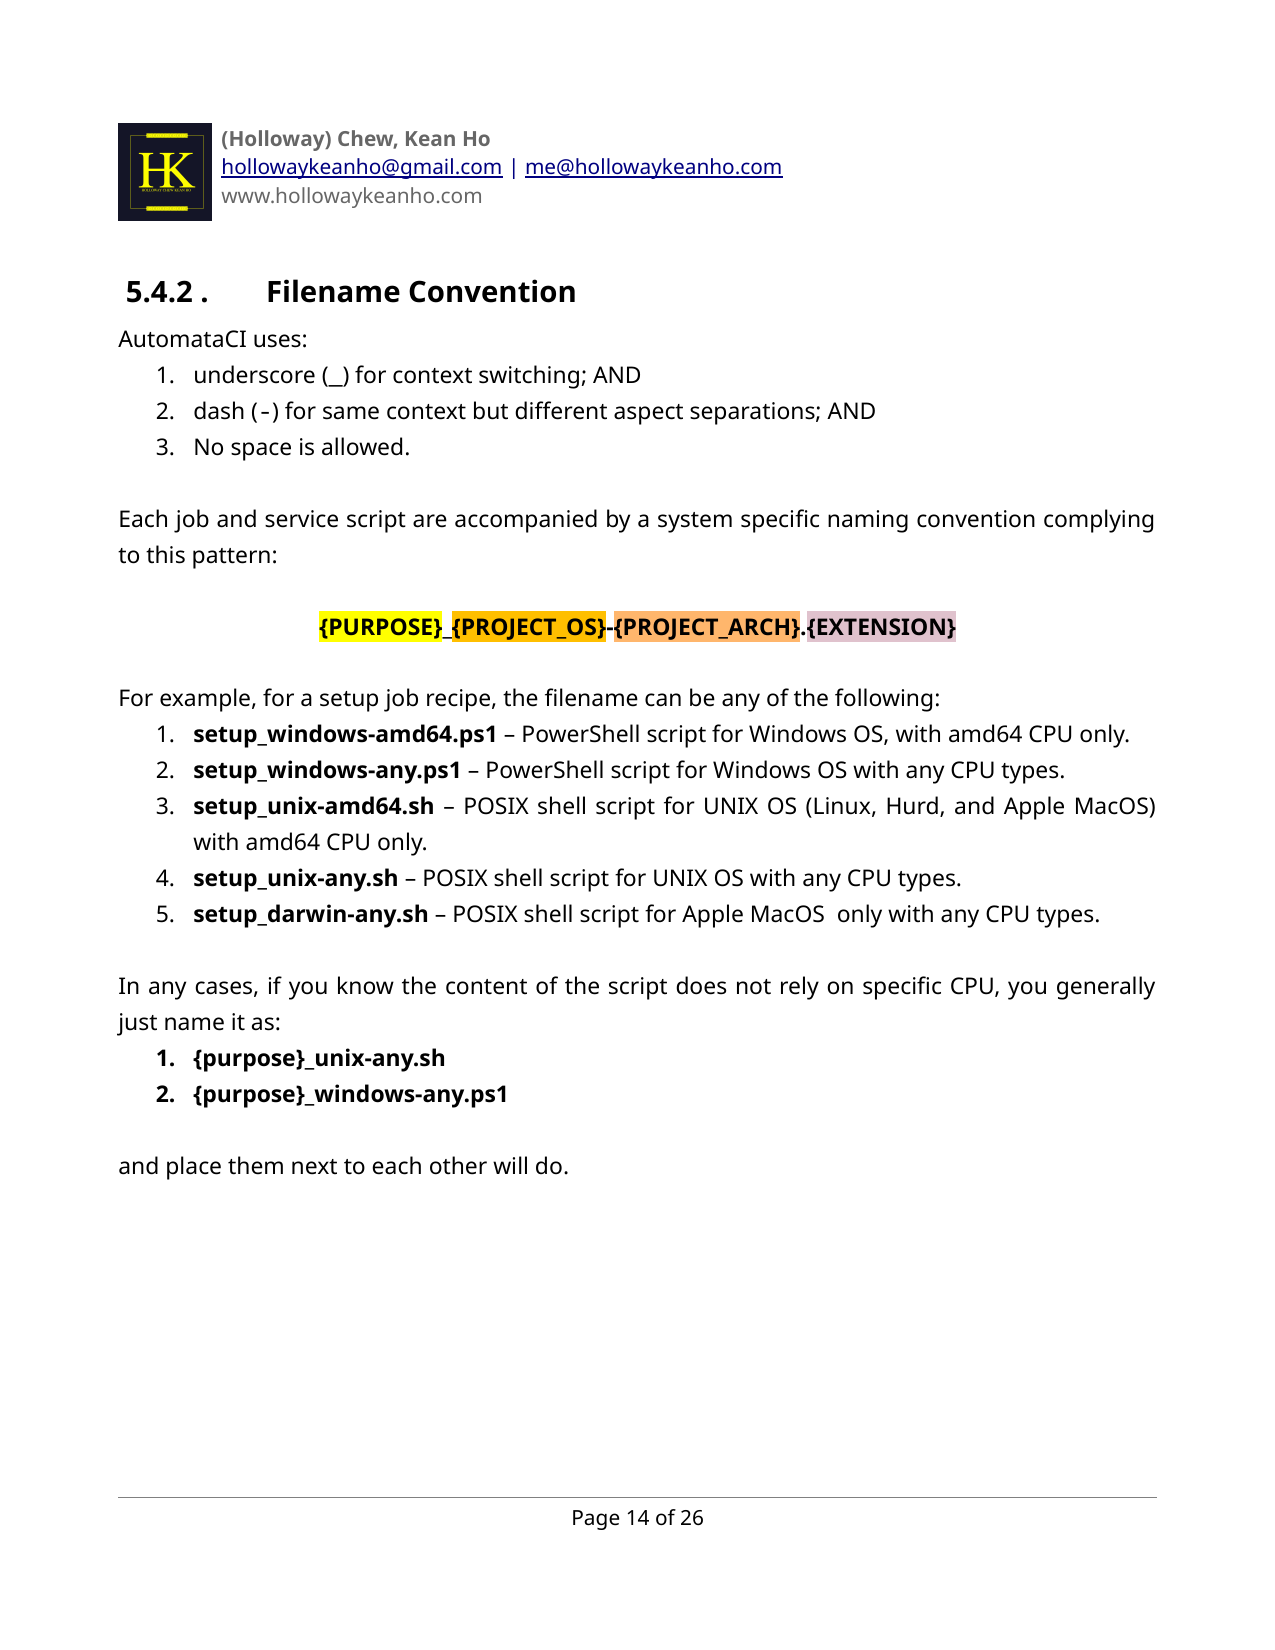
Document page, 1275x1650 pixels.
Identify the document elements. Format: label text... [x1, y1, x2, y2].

list setup_windows-amd64.ps1 – PowerShell script for Windows OS, with amd64 CPU only. [156, 718, 1157, 749]
text {PURPOSE}_{PROJECT_OS}-{PROJECT_ARCH}.{EXTENSION} [118, 611, 1157, 642]
list setup_darwin-any.sh – POSIX shell script for Apple MacOS only with any CPU types. [156, 898, 1157, 929]
text In any cases, if you know the content of the script does not rely on specific CPU, you generally just name it as: [118, 970, 1157, 1037]
subtitle Filename Convention [118, 271, 1157, 311]
list underscore (_) for context switching; AND [156, 359, 1157, 390]
text For example, for a setup job recipe, the filename can be any of the following: [118, 682, 1157, 714]
text Each job and service script are accompanied by a system specific naming convention complying to this pattern: [118, 503, 1157, 570]
list No space is allowed. [156, 431, 1157, 462]
text AutomataCI uses: [118, 323, 1157, 354]
text and place them next to each other will do. [118, 1149, 1157, 1181]
list {purpose}_windows-any.ps1 [156, 1078, 1157, 1109]
picture [118, 123, 212, 221]
list setup_unix-any.sh – POSIX shell script for UNIX OS with any CPU types. [156, 862, 1157, 893]
list {purpose}_unix-any.sh [156, 1042, 1157, 1073]
list setup_unix-amd64.sh – POSIX shell script for UNIX OS (Linux, Hurd, and Apple MacOS) with amd64 CPU only. [156, 790, 1157, 857]
list setup_windows-any.ps1 – PowerShell script for Windows OS with any CPU types. [156, 754, 1157, 786]
list dash (-) for same context but different aspect separations; AND [156, 395, 1157, 426]
